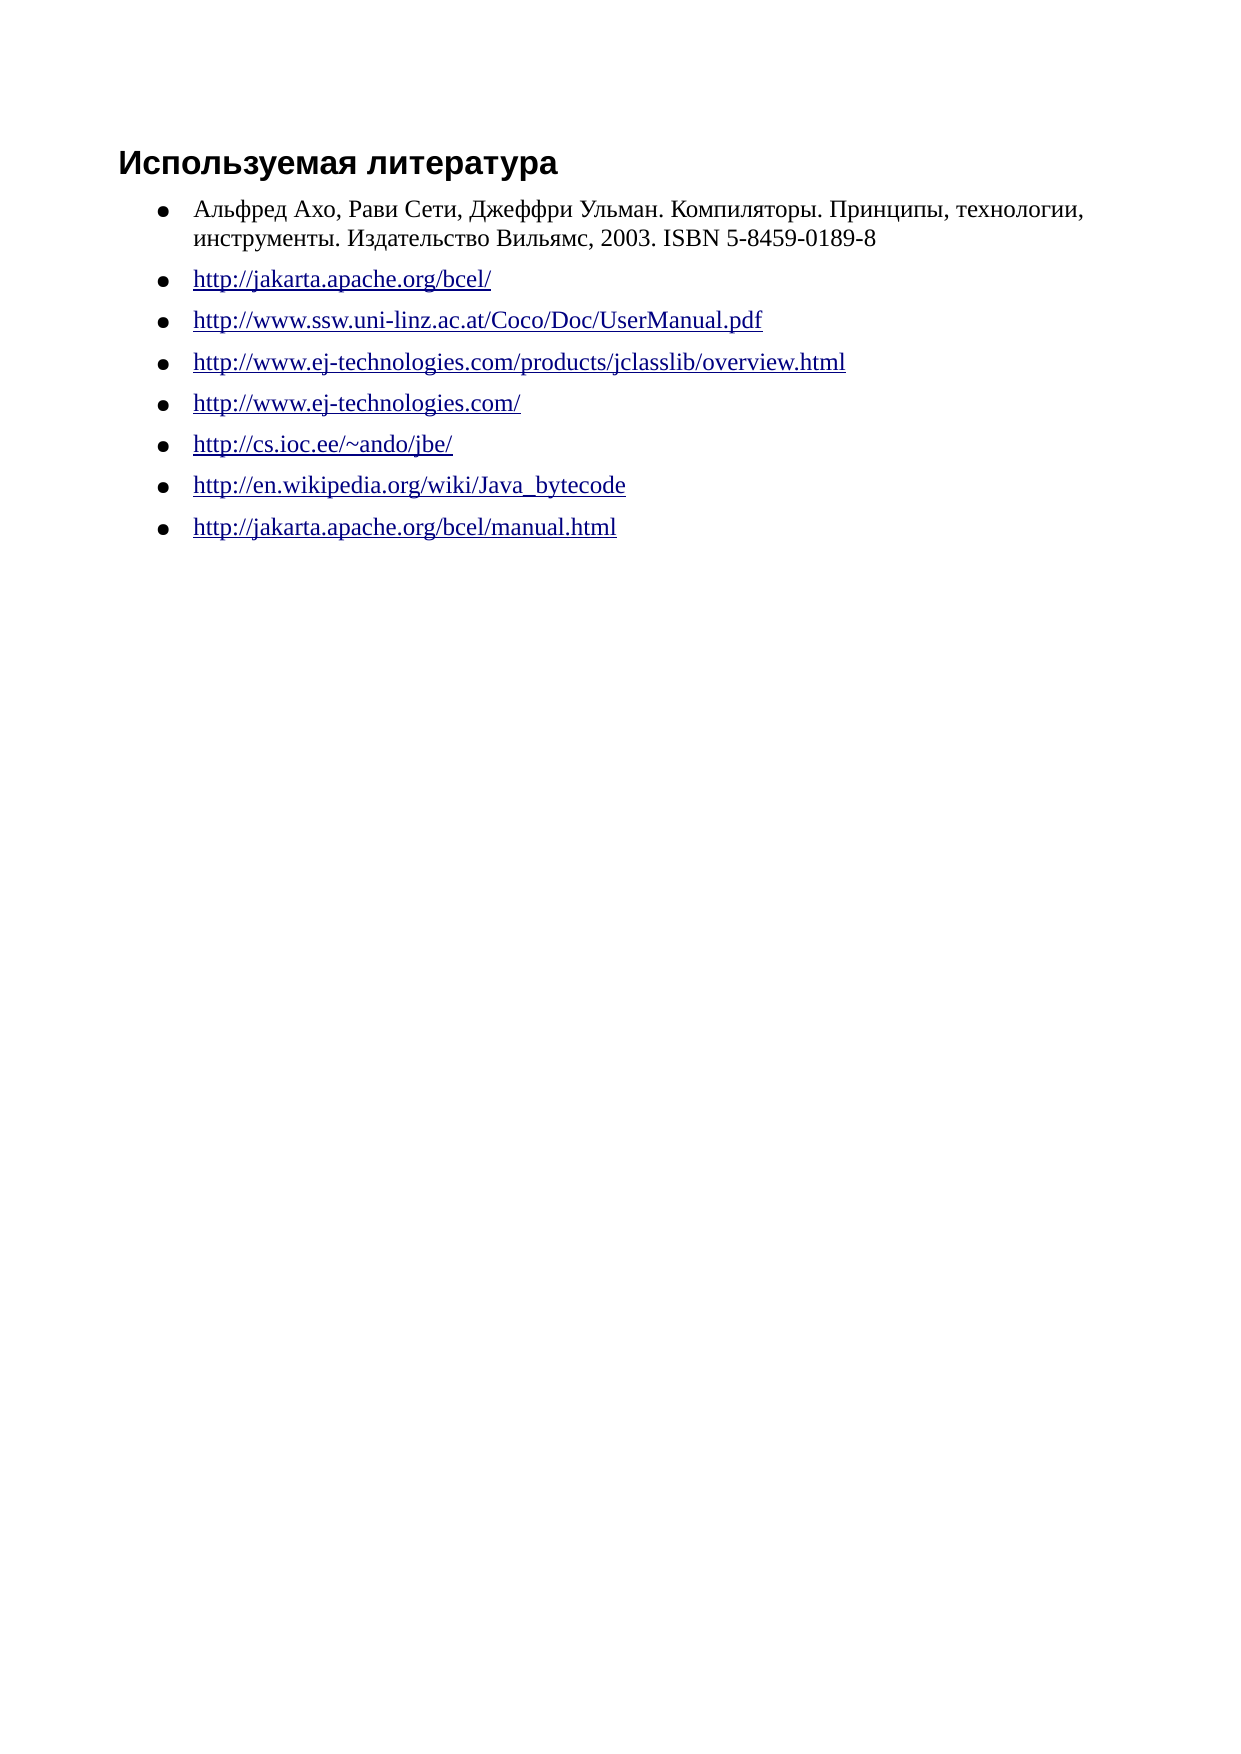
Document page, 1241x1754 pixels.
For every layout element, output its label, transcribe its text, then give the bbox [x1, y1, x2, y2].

list http://jakarta.apache.org/bcel/manual.html [156, 512, 1122, 541]
list http://en.wikipedia.org/wiki/Java_bytecode [156, 471, 1122, 499]
subtitle Используемая литература [118, 143, 1122, 182]
list http://www.ej-technologies.com/products/jclasslib/overview.html [156, 347, 1122, 376]
list http://www.ssw.uni-linz.ac.at/Coco/Doc/UserManual.pdf [156, 306, 1122, 334]
list http://jakarta.apache.org/bcel/ [156, 264, 1122, 293]
list Альфред Ахо, Рави Сети, Джеффри Ульман. Компиляторы. Принципы, технологии, инструменты. Издательство Вильямс, 2003. ISBN 5-8459-0189-8 [156, 194, 1122, 252]
list http://www.ej-technologies.com/ [156, 388, 1122, 417]
list http://cs.ioc.ee/~ando/jbe/ [156, 429, 1122, 458]
